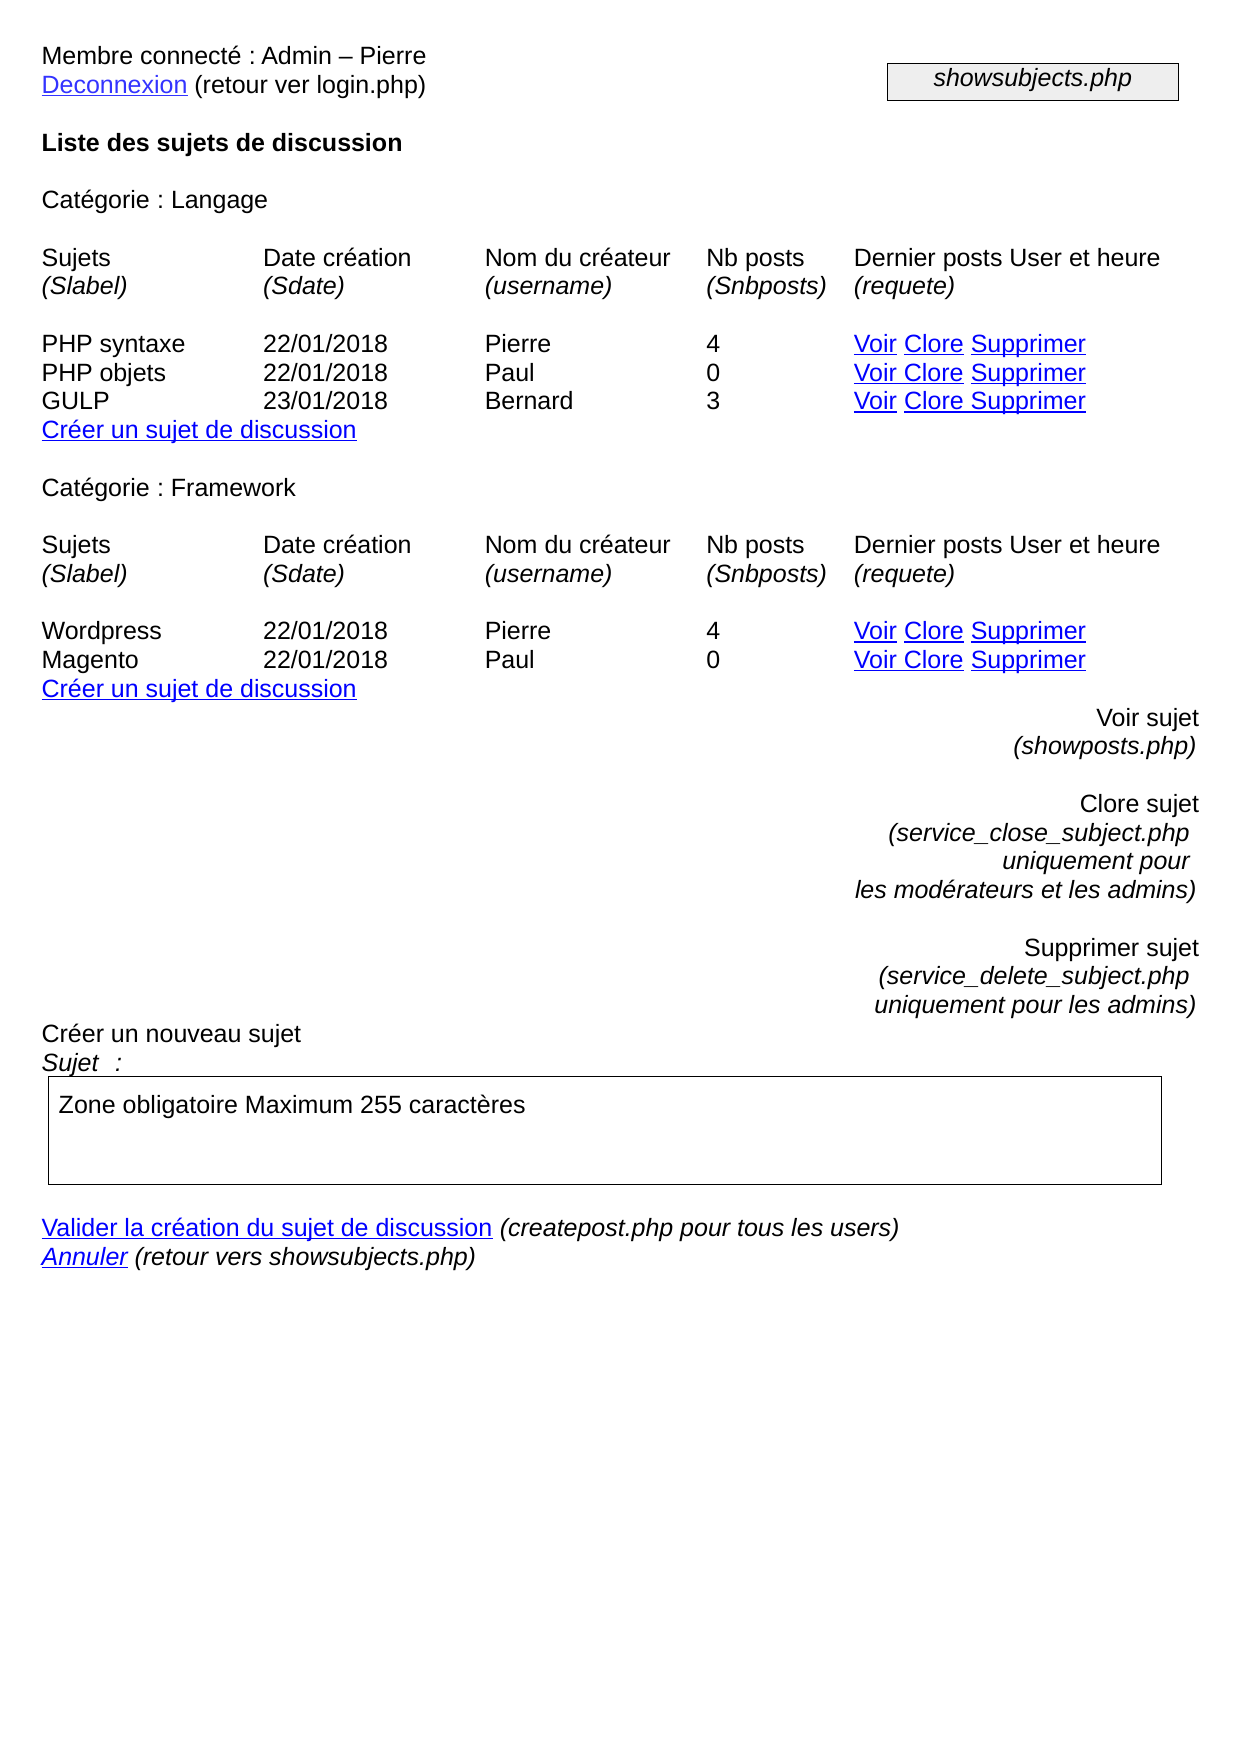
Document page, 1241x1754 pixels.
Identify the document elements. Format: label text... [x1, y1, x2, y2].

text Voir sujet [41, 703, 1199, 731]
text les modérateurs et les admins) [41, 875, 1199, 904]
text Catégorie : Framework [41, 473, 1199, 501]
text Deconnexion (retour ver login.php) [41, 70, 887, 99]
text uniquement pour [41, 846, 1199, 875]
text Sujets Date création Nom du créateur Nb posts Dernier posts User et heure [41, 243, 1199, 271]
text GULP 23/01/2018 Bernard 3 Voir Clore Supprimer [41, 386, 1199, 415]
text Magento 22/01/2018 Paul 0 Voir Clore Supprimer [41, 645, 1199, 674]
text Créer un sujet de discussion [41, 674, 1199, 703]
text Sujets Date création Nom du créateur Nb posts Dernier posts User et heure [41, 530, 1199, 559]
text Annuler (retour vers showsubjects.php) [41, 1242, 1199, 1271]
text PHP syntaxe 22/01/2018 Pierre 4 Voir Clore Supprimer [41, 329, 1199, 358]
text (showposts.php) [41, 731, 1199, 760]
text PHP objets 22/01/2018 Paul 0 Voir Clore Supprimer [41, 358, 1199, 386]
text Membre connecté : Admin – Pierre [41, 41, 1199, 70]
text Valider la création du sujet de discussion (createpost.php pour tous les users) [41, 1213, 1199, 1242]
text uniquement pour les admins) [41, 990, 1199, 1019]
text (service_close_subject.php [41, 818, 1199, 846]
text Créer un sujet de discussion [41, 415, 1199, 444]
text (Slabel) (Sdate) (username) (Snbposts) (requete) [41, 271, 1199, 300]
text (Slabel) (Sdate) (username) (Snbposts) (requete) [41, 559, 1199, 588]
text (service_delete_subject.php [41, 961, 1199, 990]
text Wordpress 22/01/2018 Pierre 4 Voir Clore Supprimer [41, 616, 1199, 645]
text Sujet : [41, 1048, 1199, 1076]
text Clore sujet [41, 789, 1199, 818]
text Liste des sujets de discussion [41, 128, 1199, 156]
text Créer un nouveau sujet [41, 1019, 1199, 1048]
text Supprimer sujet [41, 933, 1199, 961]
text Catégorie : Langage [41, 185, 1199, 214]
